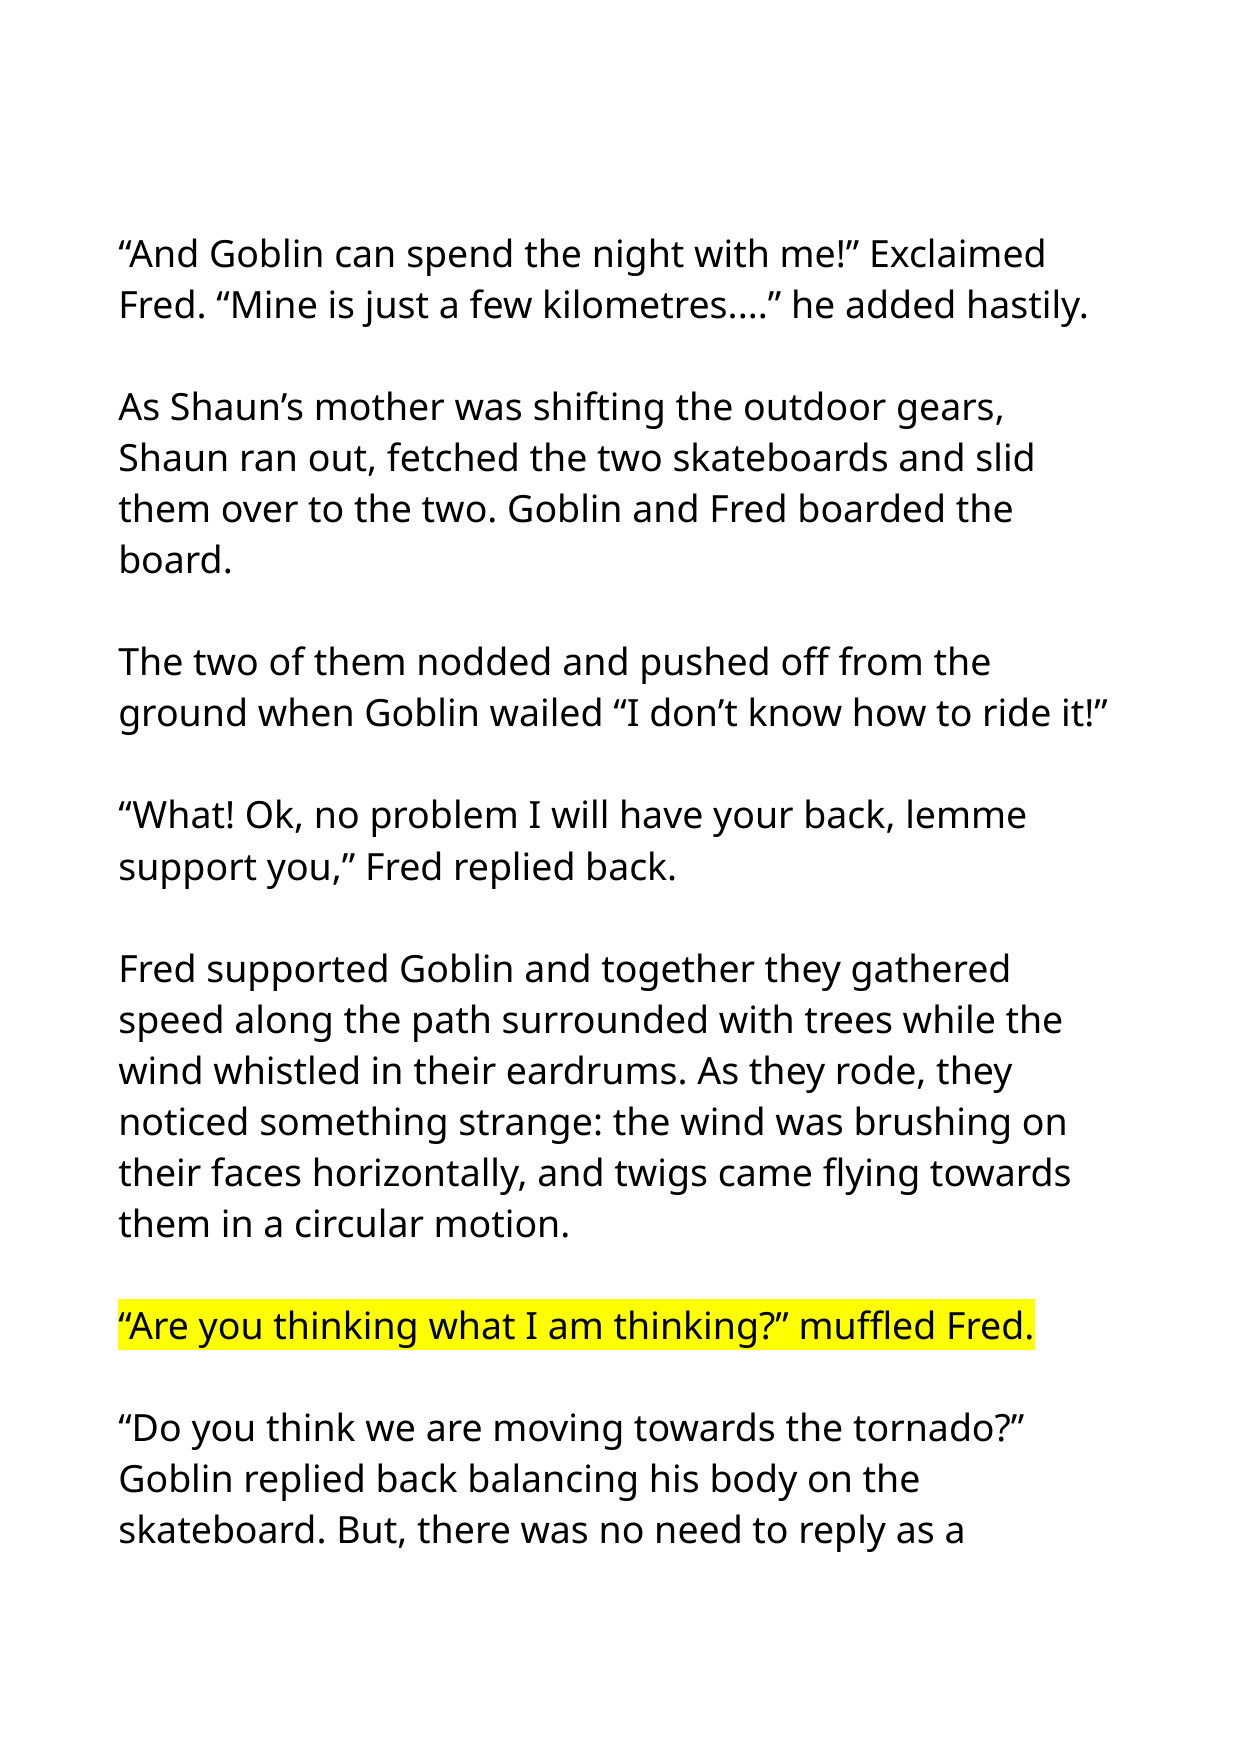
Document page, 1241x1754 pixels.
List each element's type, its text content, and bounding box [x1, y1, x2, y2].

text “Are you thinking what I am thinking?” muffled Fred. [118, 1299, 1122, 1350]
text As Shaun’s mother was shifting the outdoor gears, Shaun ran out, fetched the two skateboards and slid them over to the two. Goblin and Fred boarded the board. [118, 381, 1122, 585]
text The two of them nodded and pushed off from the ground when Goblin wailed “I don’t know how to ride it!” [118, 636, 1122, 738]
text “Do you think we are moving towards the tornado?” Goblin replied back balancing his body on the skateboard. But, there was no need to reply as a [118, 1401, 1122, 1554]
text Fred supported Goblin and together they gathered speed along the path surrounded with trees while the wind whistled in their eardrums. As they rode, they noticed something strange: the wind was brushing on their faces horizontally, and twigs came flying towards them in a circular motion. [118, 942, 1122, 1248]
text “What! Ok, no problem I will have your back, lemme support you,” Fred replied back. [118, 789, 1122, 891]
text “And Goblin can spend the night with me!” Exclaimed Fred. “Mine is just a few kilometres....” he added hastily. [118, 227, 1122, 329]
